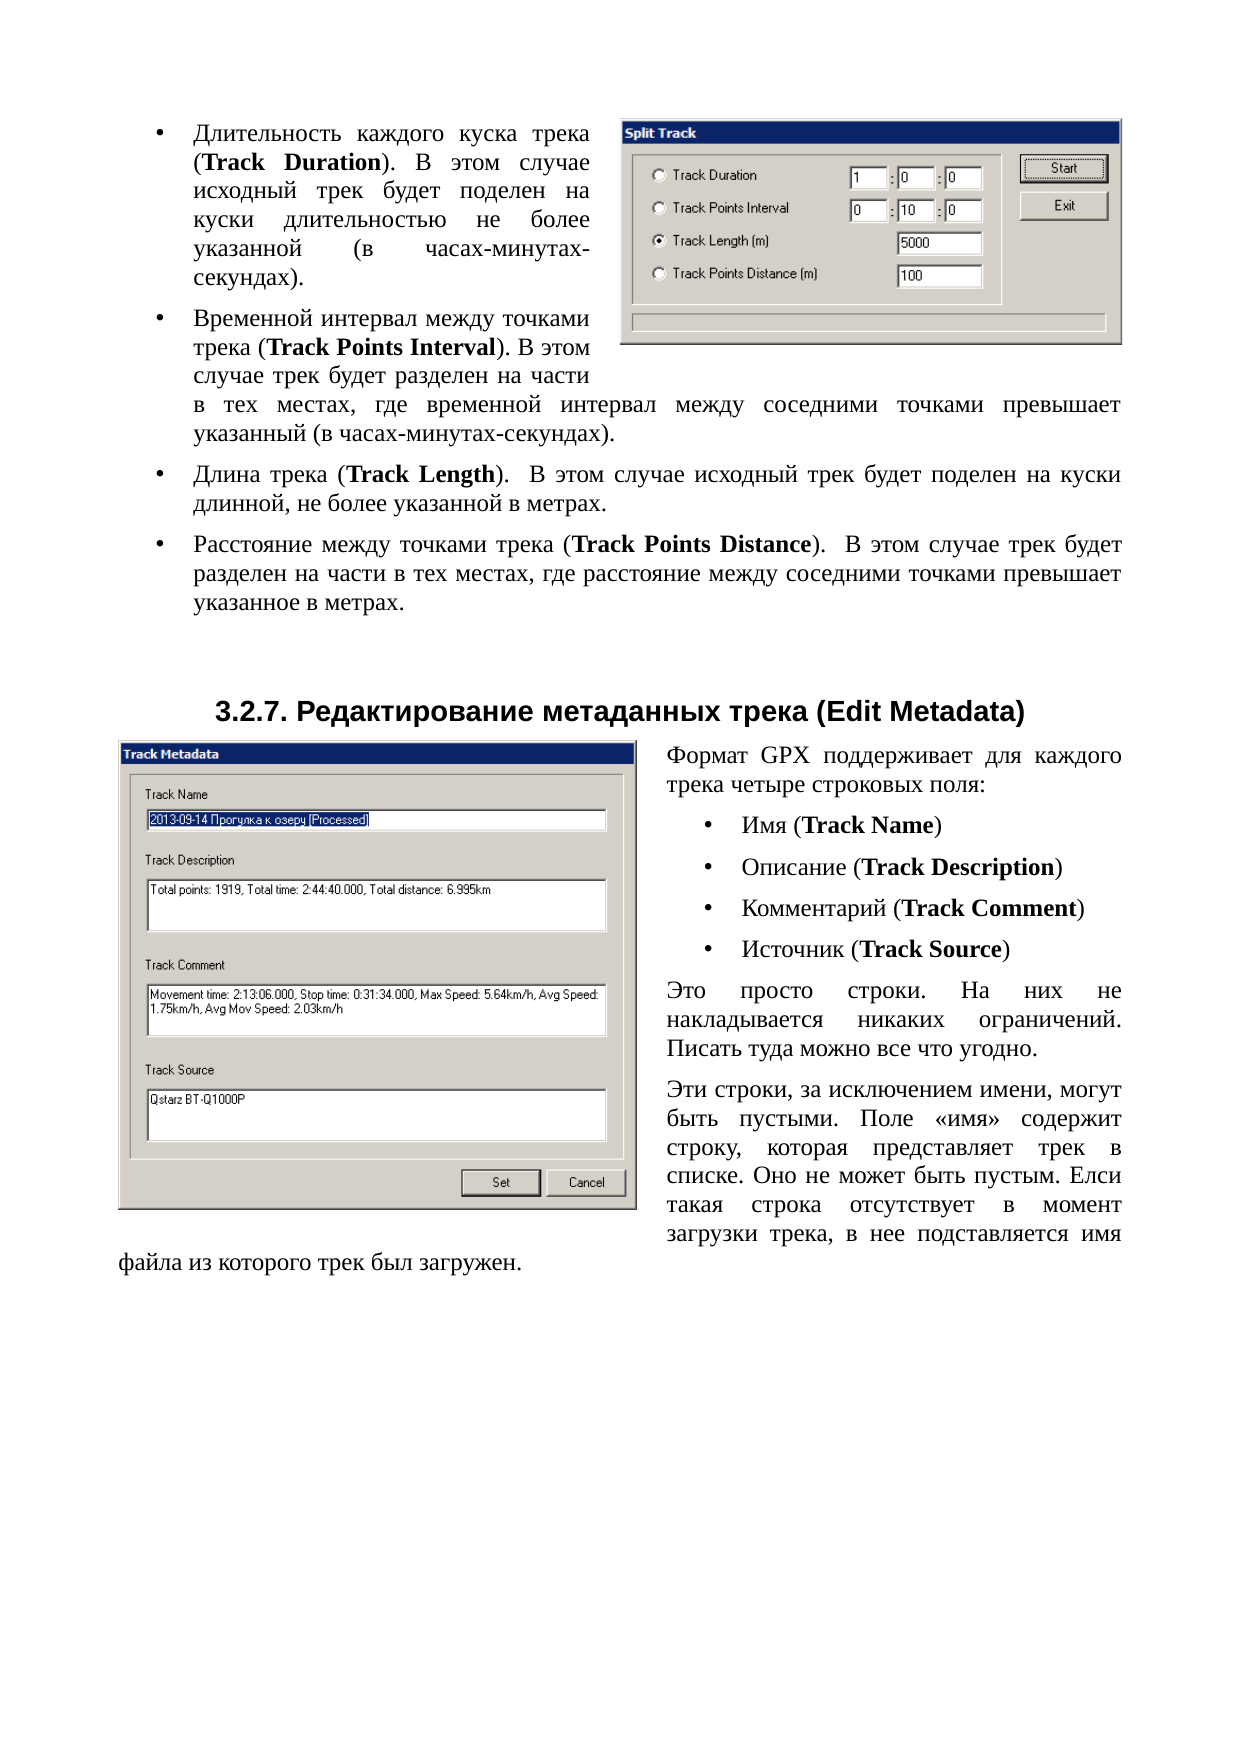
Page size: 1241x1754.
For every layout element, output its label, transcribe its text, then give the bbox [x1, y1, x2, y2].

list Описание (Track Description) [637, 852, 1122, 880]
list Длина трека (Track Length). В этом случае исходный трек будет поделен на куски длинной, не более указанной в метрах. [156, 459, 1122, 517]
picture [619, 118, 1123, 345]
subtitle 3.2.7. Редактирование метаданных трека (Edit Metadata) [118, 694, 1122, 728]
list Временной интервал между точками трека (Track Points Interval). В этом случае трек будет разделен на части в тех местах, где временной интервал между соседними точками превышает указанный (в часах-минутах-секундах). [156, 303, 1122, 447]
text Эти строки, за исключением имени, могут быть пустыми. Поле «имя» содержит строку, которая представляет трек в списке. Оно не может быть пустым. Елси такая строка отсутствует в момент загрузки трека, в нее подставляется имя файла из которого трек был загружен. [118, 1074, 1122, 1275]
list Комментарий (Track Comment) [637, 893, 1122, 922]
list Длительность каждого куска трека (Track Duration). В этом случае исходный трек будет поделен на куски длительностью не более указанной (в часах-минутах-секундах). [156, 118, 619, 291]
list Источник (Track Source) [637, 934, 1122, 963]
text Формат GPX поддерживает для каждого трека четыре строковых поля: [637, 740, 1122, 798]
list Имя (Track Name) [637, 810, 1122, 839]
picture [118, 740, 637, 1210]
text Это просто строки. На них не накладывается никаких ограничений. Писать туда можно все что угодно. [637, 975, 1122, 1062]
list Расстояние между точками трека (Track Points Distance). В этом случае трек будет разделен на части в тех местах, где расстояние между соседними точками превышает указанное в метрах. [156, 529, 1122, 616]
